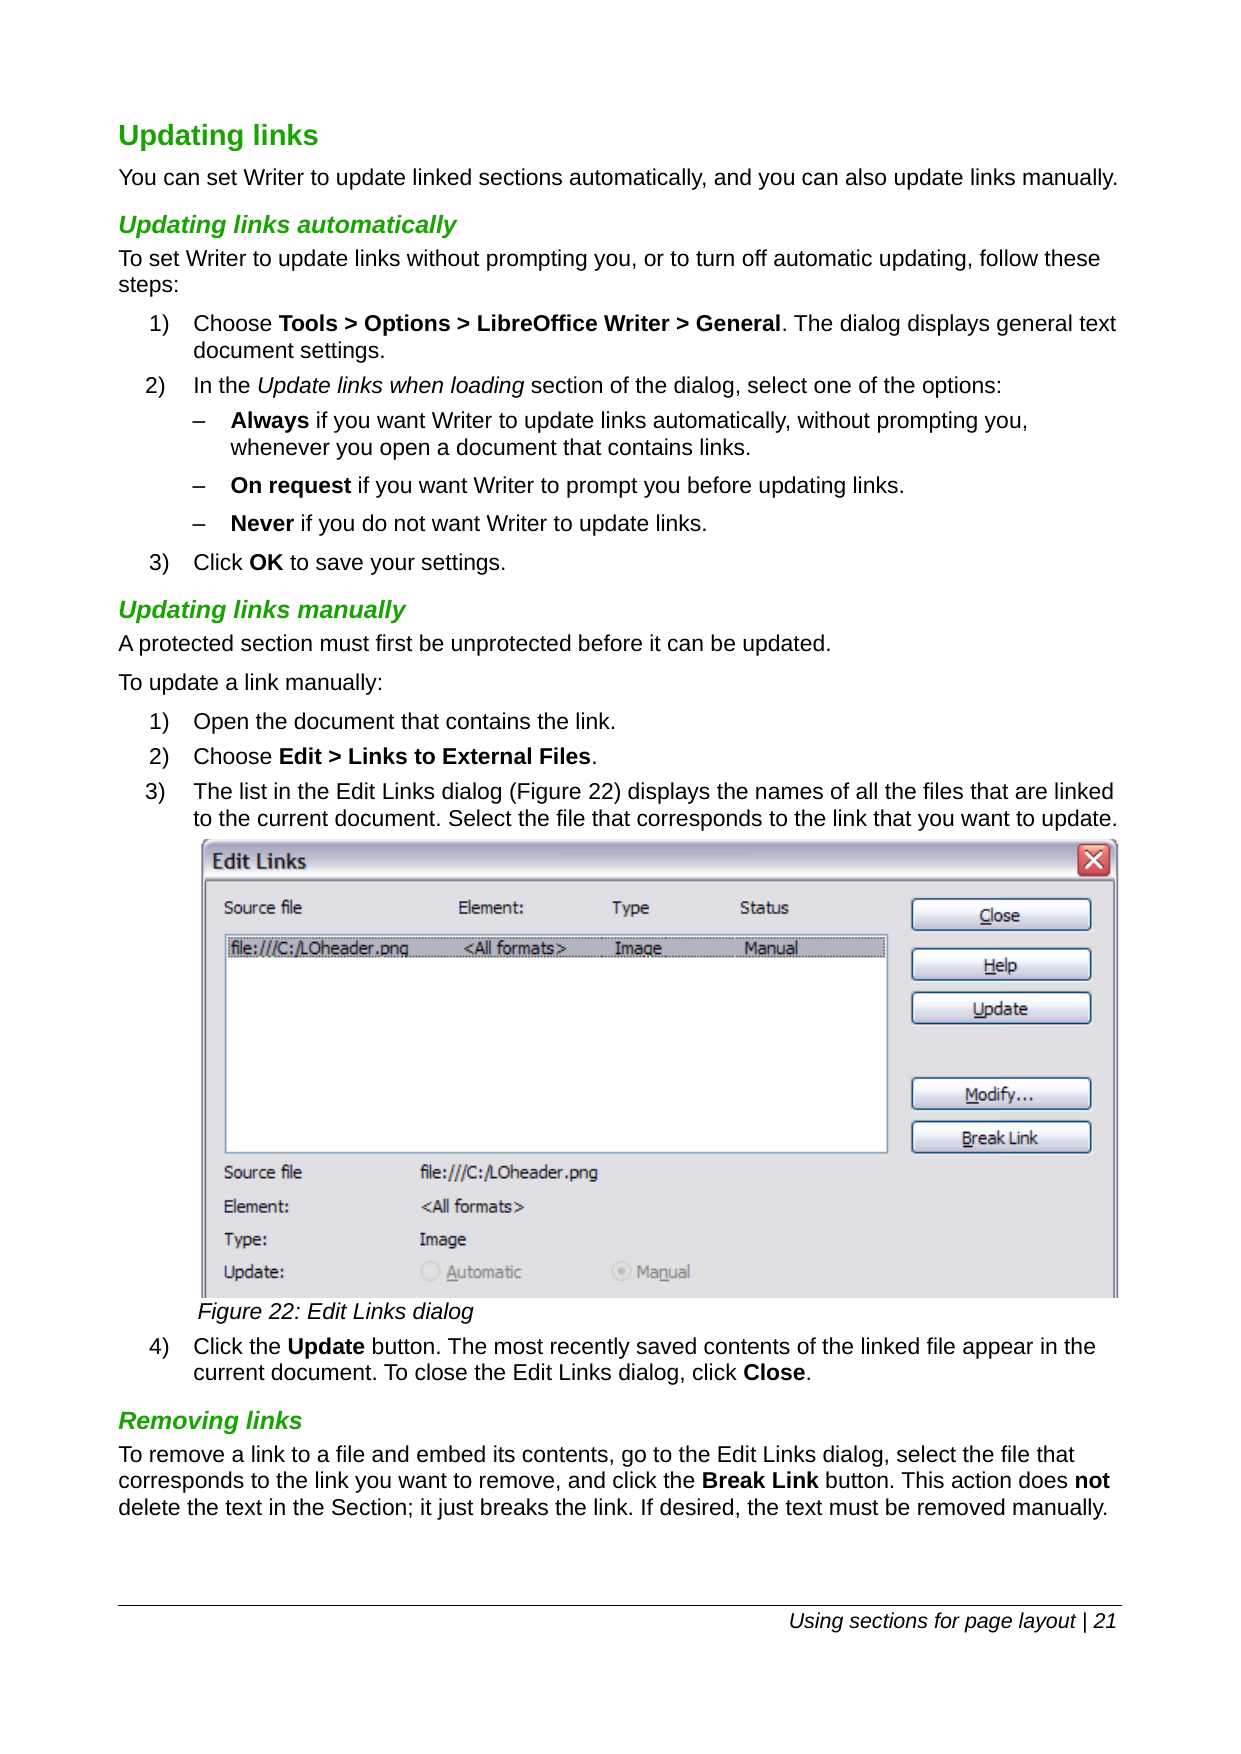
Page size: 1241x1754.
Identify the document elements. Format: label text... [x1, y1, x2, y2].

text You can set Writer to update linked sections automatically, and you can also update links manually. [118, 163, 1122, 190]
subtitle Updating links [118, 118, 1122, 152]
list To update a link manually: [118, 669, 1122, 695]
list Open the document that contains the link. [169, 708, 1122, 734]
text To remove a link to a file and embed its contents, go to the Edit Links dialog, select the file that corresponds to the link you want to remove, and click the Break Link button. This action does not delete the text in the Section; it just breaks the link. If desired, the text must be removed manually. [118, 1441, 1122, 1520]
list Always if you want Writer to update links automatically, without prompting you, whenever you open a document that contains links. [192, 407, 1122, 460]
list The list in the Edit Links dialog (Figure 22) displays the names of all the files that are linked to the current document. Select the file that corresponds to the link that you want to update. [165, 778, 1122, 831]
list A protected section must first be unprotected before it can be updated. [118, 630, 1122, 656]
list Click OK to save your settings. [169, 548, 1122, 575]
subtitle Updating links automatically [118, 210, 1122, 239]
list Click the Update button. The most recently saved contents of the linked file appear in the current document. To close the Edit Links dialog, click Close. [169, 1333, 1122, 1386]
picture [197, 839, 1123, 1298]
text Figure 22: Edit Links dialog [197, 1298, 1122, 1324]
list Choose Tools > Options > LibreOffice Writer > General. The dialog displays general text document settings. [169, 310, 1122, 363]
list To set Writer to update links without prompting you, or to turn off automatic updating, follow these steps: [118, 245, 1122, 298]
list Choose Edit > Links to External Files. [169, 743, 1122, 769]
subtitle Removing links [118, 1406, 1122, 1435]
list In the Update links when loading section of the dialog, select one of the options: [165, 372, 1122, 398]
subtitle Updating links manually [118, 595, 1122, 624]
list On request if you want Writer to prompt you before updating links. [192, 472, 1122, 498]
list Never if you do not want Writer to update links. [192, 510, 1122, 536]
